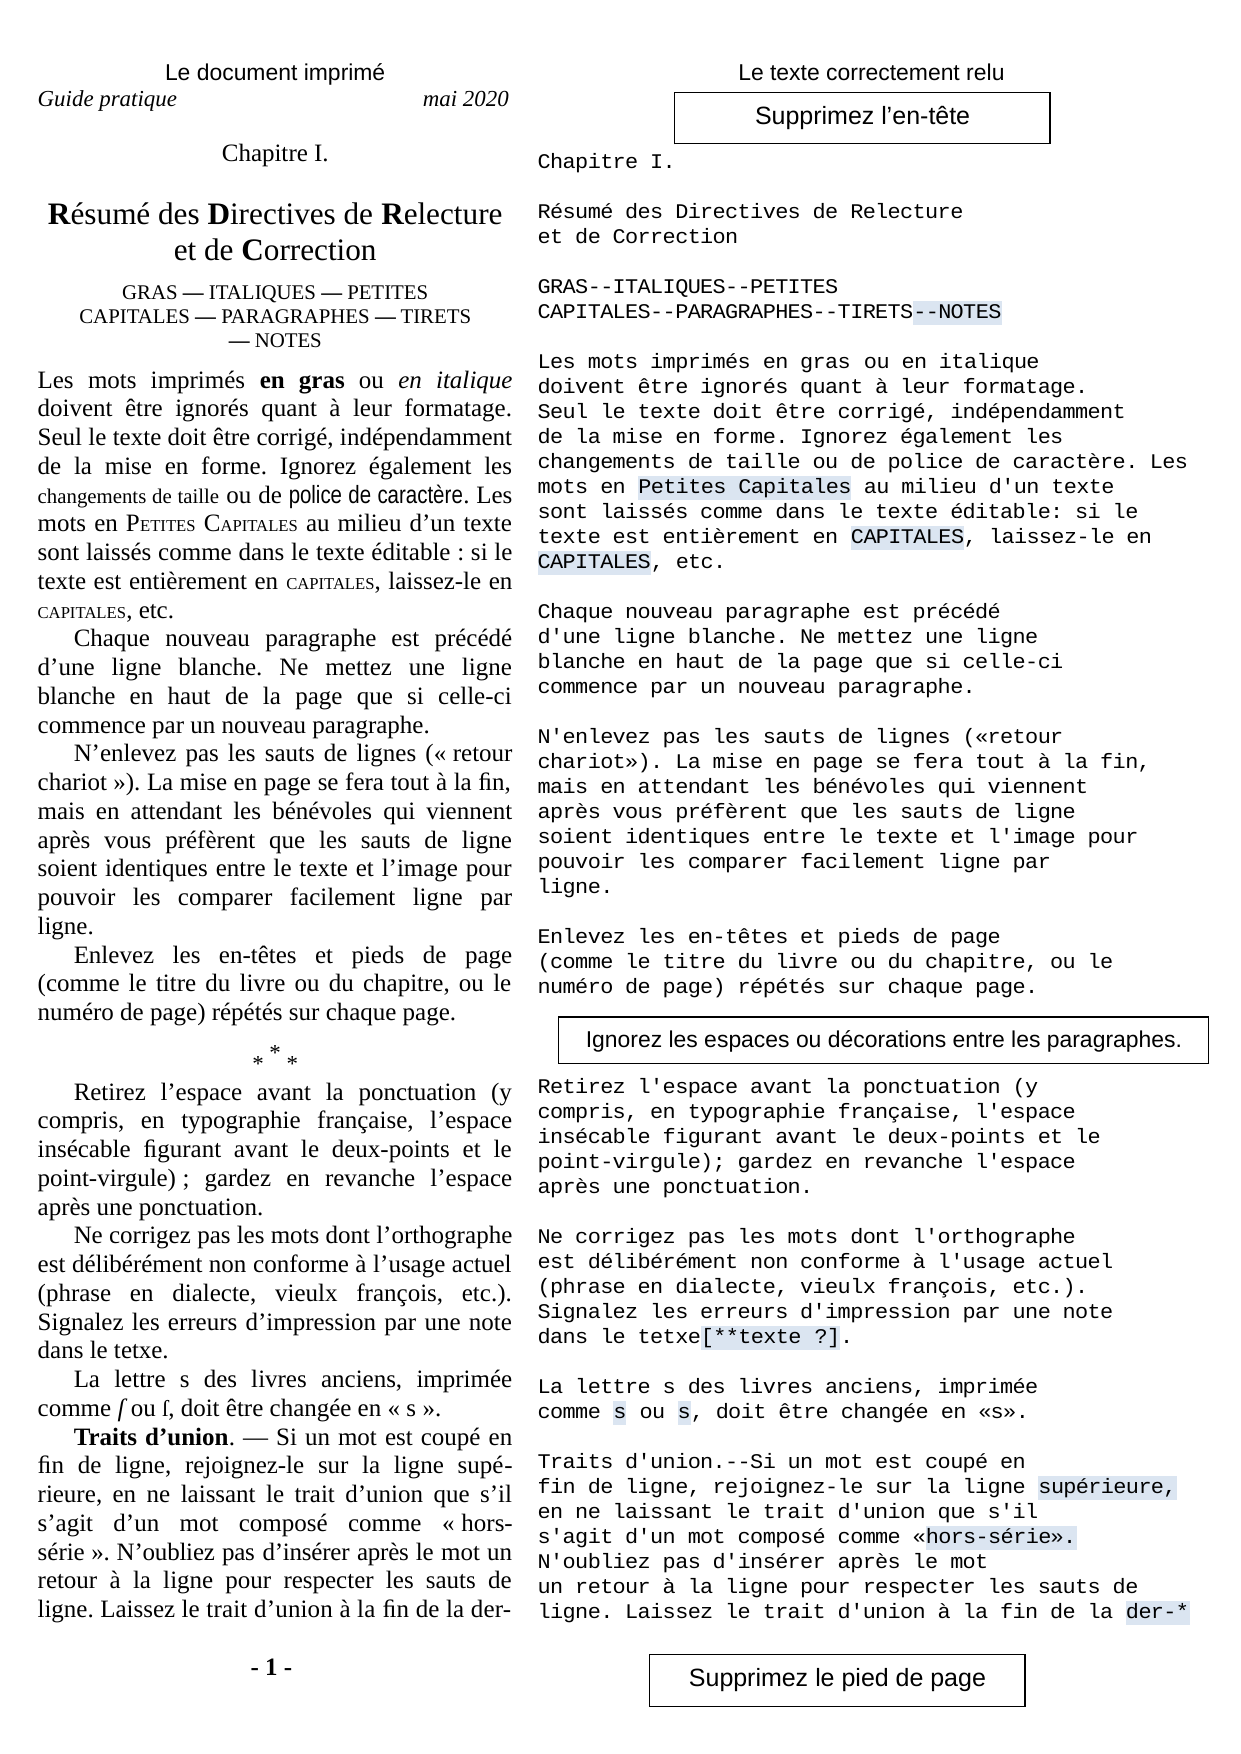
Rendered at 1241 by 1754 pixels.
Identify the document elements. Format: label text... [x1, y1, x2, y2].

text dans le tetxe[**texte ?]. [537, 1324, 1209, 1349]
text Les mots imprimés en gras ou en italique [537, 349, 1205, 374]
text ligne. Laissez le trait d'union à la fin de la der-* [537, 1599, 1209, 1624]
text CAPITALES ― PARAGRAPHES ― TIRETS [37, 304, 512, 328]
text N’enlevez pas les sauts de lignes (« retour chariot »). La mise en page se fera tout à la ﬁn, mais en attendant les bénévoles qui viennent après vous préfèrent que les sauts de ligne soient identiques entre le texte et l’image pour pouvoir les comparer facilement ligne par ligne. [37, 738, 512, 940]
text après vous préfèrent que les sauts de ligne [537, 799, 1205, 824]
text GRAS--ITALIQUES--PETITES [537, 274, 1205, 299]
text Chaque nouveau paragraphe est précédé d’une ligne blanche. Ne mettez une ligne blanche en haut de la page que si celle-ci commence par un nouveau paragraphe. [37, 623, 512, 738]
text et de Correction [537, 224, 1205, 249]
text N'enlevez pas les sauts de lignes («retour [537, 724, 1205, 749]
text un retour à la ligne pour respecter les sauts de [537, 1574, 1209, 1599]
text sont laissés comme dans le texte éditable: si le [537, 499, 1209, 524]
text Enlevez les en-têtes et pieds de page [537, 924, 1205, 949]
text La lettre s des livres anciens, imprimée comme ſ ou ſ, doit être changée en « s ». [37, 1364, 512, 1422]
text Guide pratique mai 2020 [37, 85, 512, 112]
text mais en attendant les bénévoles qui viennent [537, 774, 1205, 799]
text en ne laissant le trait d'union que s'il [537, 1499, 1209, 1524]
text Résumé des Directives de Relecture [537, 199, 1205, 224]
text La lettre s des livres anciens, imprimée [537, 1374, 1205, 1399]
text - 1 - [37, 1652, 505, 1680]
text mots en Petites Capitales au milieu d'un texte [537, 474, 1209, 499]
text Les mots imprimés en gras ou en italique doivent être ignorés quant à leur formatage. Seul le texte doit être corrigé, indépendamment de la mise en forme. Ignorez également les changements de taille ou de police de caractère. Les mots en PETITES CAPITALES au milieu d’un texte sont laissés comme dans le texte éditable : si le texte est entièrement en CAPITALES, laissez-le en CAPITALES, etc. [37, 365, 512, 623]
text commence par un nouveau paragraphe. [537, 674, 1205, 699]
text Résumé des Directives de Relecture et de Correction [37, 196, 512, 267]
text Supprimez le pied de page [666, 1663, 1009, 1692]
text Ne corrigez pas les mots dont l’orthographe est délibérément non conforme à l’usage actuel (phrase en dialecte, vieulx françois, etc.). Signalez les erreurs d’impression par une note dans le tetxe. [37, 1220, 512, 1364]
text Seul le texte doit être corrigé, indépendamment [537, 399, 1205, 424]
text compris, en typographie française, l'espace [537, 1099, 1205, 1124]
text Chaque nouveau paragraphe est précédé [537, 599, 1205, 624]
text GRAS ― ITALIQUES ― PETITES [37, 280, 512, 304]
text chariot»). La mise en page se fera tout à la fin, [537, 749, 1205, 774]
text (phrase en dialecte, vieulx françois, etc.). [537, 1274, 1205, 1299]
text Traits d'union.--Si un mot est coupé en [537, 1449, 1209, 1474]
text fin de ligne, rejoignez-le sur la ligne supérieure, [537, 1474, 1209, 1499]
text Traits d’union. ― Si un mot est coupé en ﬁn de ligne, rejoignez-le sur la ligne supé­rieure, en ne laissant le trait d’union que s’il s’agit d’un mot composé comme « hors-série ». N’oubliez pas d’insérer après le mot un retour à la ligne pour respecter les sauts de ligne. Laissez le trait d’union à la ﬁn de la der- [37, 1422, 512, 1623]
text Supprimez l’en-tête [691, 101, 1034, 130]
text Chapitre I. [537, 149, 1204, 174]
text Le texte correctement relu [537, 59, 1205, 85]
text Chapitre I. [37, 138, 512, 167]
text point-virgule); gardez en revanche l'espace [537, 1149, 1205, 1174]
text CAPITALES, etc. [537, 549, 1209, 574]
text changements de taille ou de police de caractère. Les [537, 449, 1205, 474]
text d'une ligne blanche. Ne mettez une ligne [537, 624, 1205, 649]
text (comme le titre du livre ou du chapitre, ou le [537, 949, 1205, 974]
text est délibérément non conforme à l'usage actuel [537, 1249, 1205, 1274]
text numéro de page) répétés sur chaque page. [537, 974, 1205, 999]
text comme s ou s, doit être changée en «s». [537, 1399, 1209, 1424]
text CAPITALES--PARAGRAPHES--TIRETS--NOTES [537, 299, 1205, 324]
text Signalez les erreurs d'impression par une note [537, 1299, 1205, 1324]
text Ne corrigez pas les mots dont l'orthographe [537, 1224, 1205, 1249]
text Retirez l’espace avant la ponctuation (y compris, en typographie française, l’espace insécable ﬁgurant avant le deux-points et le point-virgule) ; gardez en revanche l’espace après une ponctuation. [37, 1077, 512, 1220]
text Enlevez les en-têtes et pieds de page (comme le titre du livre ou du chapitre, ou le numéro de page) répétés sur chaque page. [37, 940, 512, 1026]
text * * * [37, 1038, 512, 1077]
text texte est entièrement en CAPITALES, laissez-le en [537, 524, 1209, 549]
text ― NOTES [37, 328, 512, 352]
text s'agit d'un mot composé comme «hors-série». [537, 1524, 1209, 1549]
text N'oubliez pas d'insérer après le mot [537, 1549, 1209, 1574]
text insécable figurant avant le deux-points et le [537, 1124, 1205, 1149]
text doivent être ignorés quant à leur formatage. [537, 374, 1205, 399]
text ligne. [537, 874, 1205, 899]
text Ignorez les espaces ou décorations entre les paragraphes. [575, 1026, 1193, 1052]
text blanche en haut de la page que si celle-ci [537, 649, 1205, 674]
text soient identiques entre le texte et l'image pour pouvoir les comparer facilement ligne par [537, 824, 1205, 874]
text Le document imprimé [37, 59, 512, 85]
text de la mise en forme. Ignorez également les [537, 424, 1205, 449]
text après une ponctuation. [537, 1174, 1205, 1199]
text Retirez l'espace avant la ponctuation (y [537, 1074, 1205, 1099]
